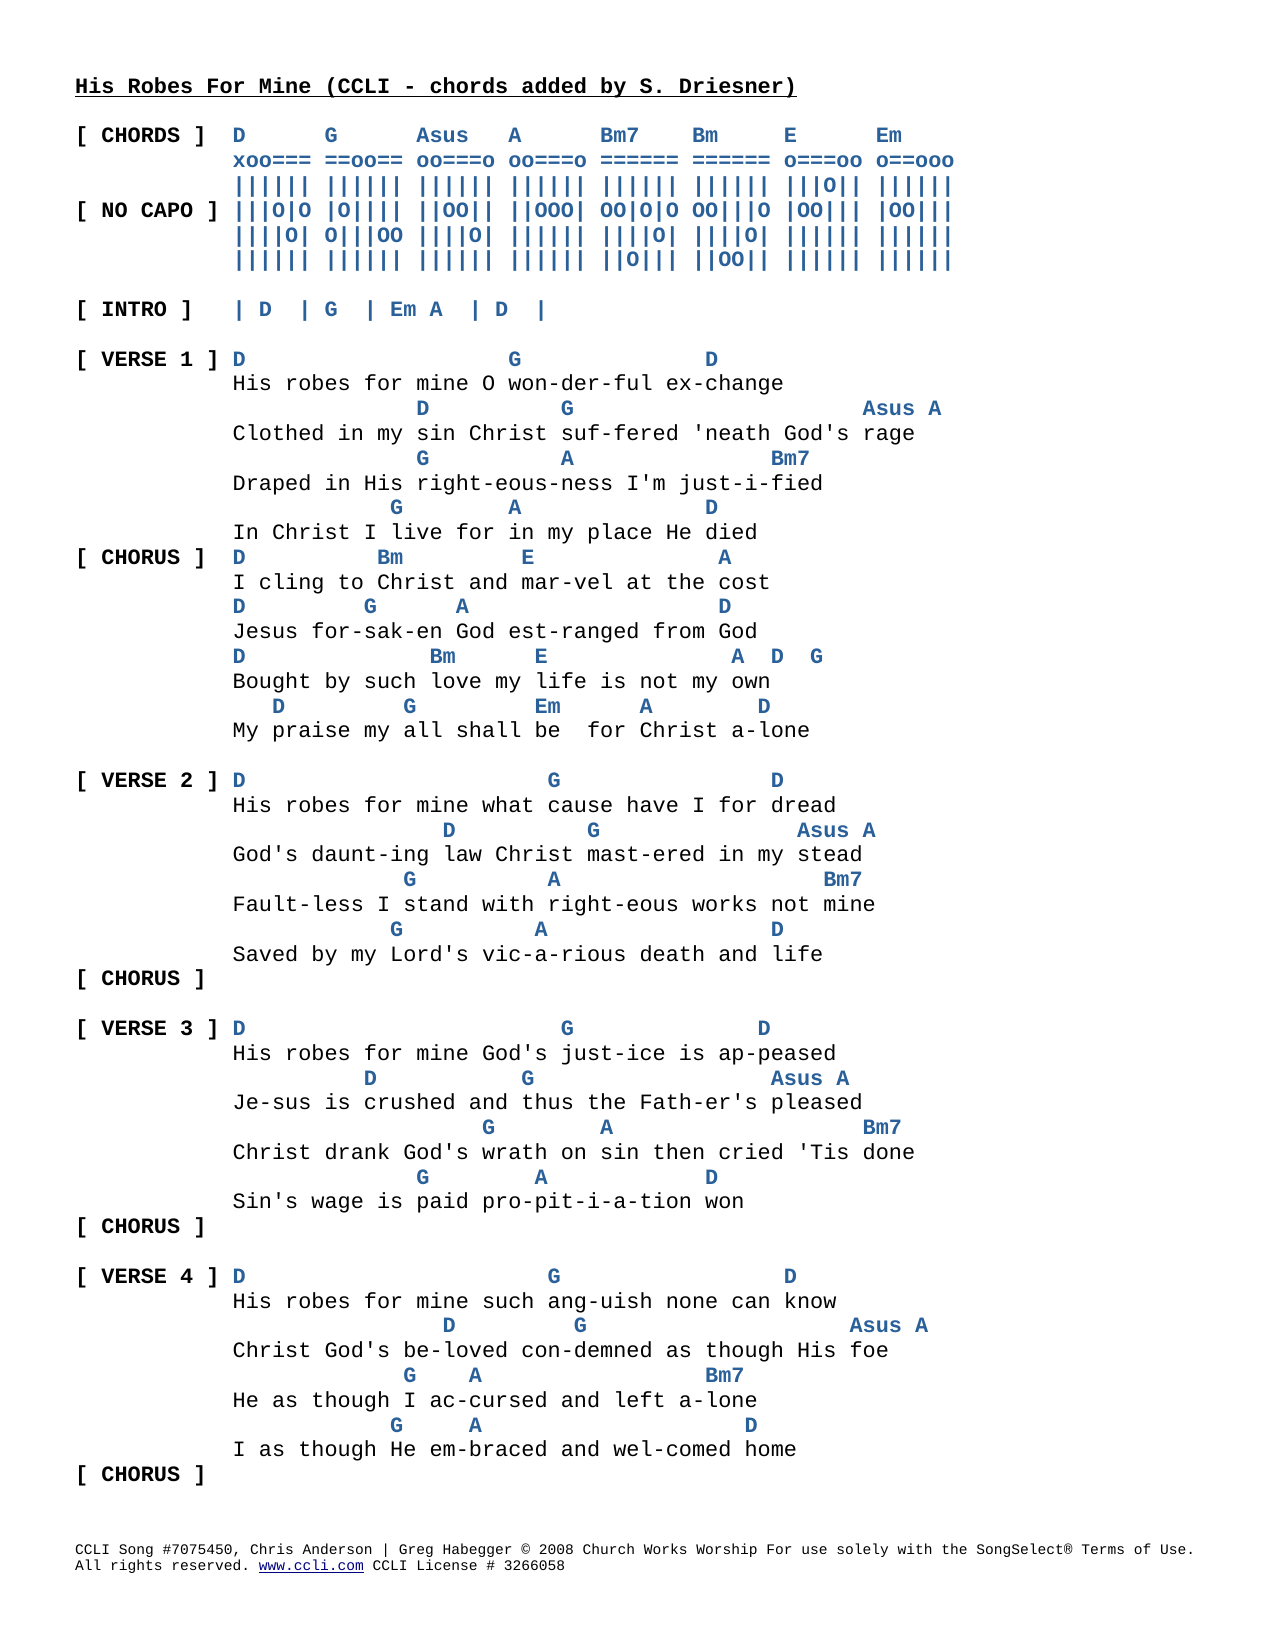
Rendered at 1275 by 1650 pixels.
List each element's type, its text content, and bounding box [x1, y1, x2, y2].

text D G A D [75, 596, 1200, 620]
text [ VERSE 2 ] D G D [75, 769, 1200, 794]
text Christ drank God's wrath on sin then cried 'Tis done [75, 1141, 1200, 1166]
text G A Bm7 [75, 447, 1200, 472]
text [ CHORUS ] [75, 1463, 1200, 1488]
text His robes for mine such ang-uish none can know [75, 1290, 1200, 1314]
text [ VERSE 4 ] D G D [75, 1265, 1200, 1290]
text G A D [75, 496, 1200, 521]
text [ NO CAPO ] |||O|O |O|||| ||OO|| ||OOO| OO|O|O OO|||O |OO||| |OO||| [75, 199, 1200, 224]
text Je-sus is crushed and thus the Fath-er's pleased [75, 1091, 1200, 1116]
text [ CHORUS ] [75, 967, 1200, 992]
text D Bm E A D G [75, 645, 1200, 670]
text |||||| |||||| |||||| |||||| ||O||| ||OO|| |||||| |||||| [75, 248, 1200, 273]
text G A D [75, 918, 1200, 943]
text [ VERSE 1 ] D G D [75, 348, 1200, 372]
text I cling to Christ and mar-vel at the cost [75, 571, 1200, 596]
text My praise my all shall be for Christ a-lone [75, 719, 1200, 744]
text His robes for mine God's just-ice is ap-peased [75, 1042, 1200, 1067]
text D G Em A D [75, 695, 1200, 719]
text [ INTRO ] | D | G | Em A | D | [75, 298, 1200, 323]
text G A Bm7 [75, 1364, 1200, 1389]
text D G Asus A [75, 1067, 1200, 1091]
text |||||| |||||| |||||| |||||| |||||| |||||| |||O|| |||||| [75, 174, 1200, 199]
text [ CHORDS ] D G Asus A Bm7 Bm E Em [75, 124, 1200, 149]
text Jesus for-sak-en God est-ranged from God [75, 620, 1200, 645]
text D G Asus A [75, 819, 1200, 843]
text G A Bm7 [75, 868, 1200, 893]
text His robes for mine what cause have I for dread [75, 794, 1200, 819]
text Bought by such love my life is not my own [75, 670, 1200, 695]
text G A D [75, 1166, 1200, 1191]
text Saved by my Lord's vic-a-rious death and life [75, 943, 1200, 967]
text D G Asus A [75, 1314, 1200, 1339]
text In Christ I live for in my place He died [75, 521, 1200, 546]
text His Robes For Mine (CCLI - chords added by S. Driesner) [75, 75, 1200, 100]
text I as though He em-braced and wel-comed home [75, 1438, 1200, 1463]
text [ CHORUS ] [75, 1215, 1200, 1240]
text [ VERSE 3 ] D G D [75, 1017, 1200, 1042]
text G A Bm7 [75, 1116, 1200, 1141]
text He as though I ac-cursed and left a-lone [75, 1389, 1200, 1414]
text Fault-less I stand with right-eous works not mine [75, 893, 1200, 918]
text His robes for mine O won-der-ful ex-change [75, 372, 1200, 397]
text [ CHORUS ] D Bm E A [75, 546, 1200, 571]
text G A D [75, 1414, 1200, 1438]
text Christ God's be-loved con-demned as though His foe [75, 1339, 1200, 1364]
text Clothed in my sin Christ suf-fered 'neath God's rage [75, 422, 1200, 447]
text ||||O| O|||OO ||||O| |||||| ||||O| ||||O| |||||| |||||| [75, 224, 1200, 248]
text xoo=== ==oo== oo===o oo===o ====== ====== o===oo o==ooo [75, 149, 1200, 174]
text Draped in His right-eous-ness I'm just-i-fied [75, 472, 1200, 496]
text God's daunt-ing law Christ mast-ered in my stead [75, 843, 1200, 868]
text Sin's wage is paid pro-pit-i-a-tion won [75, 1191, 1200, 1215]
text D G Asus A [75, 397, 1200, 422]
